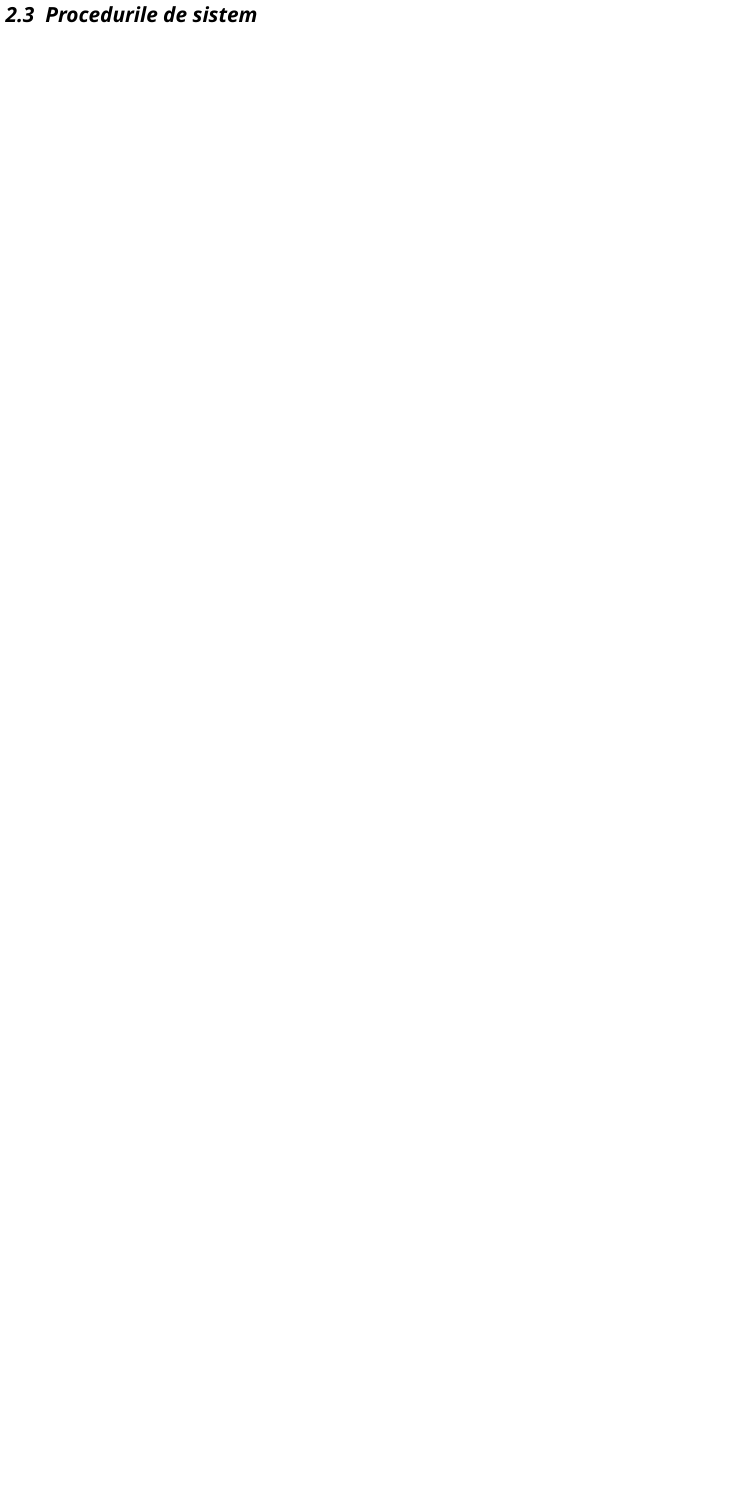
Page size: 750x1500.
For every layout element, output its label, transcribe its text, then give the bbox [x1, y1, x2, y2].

subtitle Procedurile de sistem [0, 0, 750, 28]
